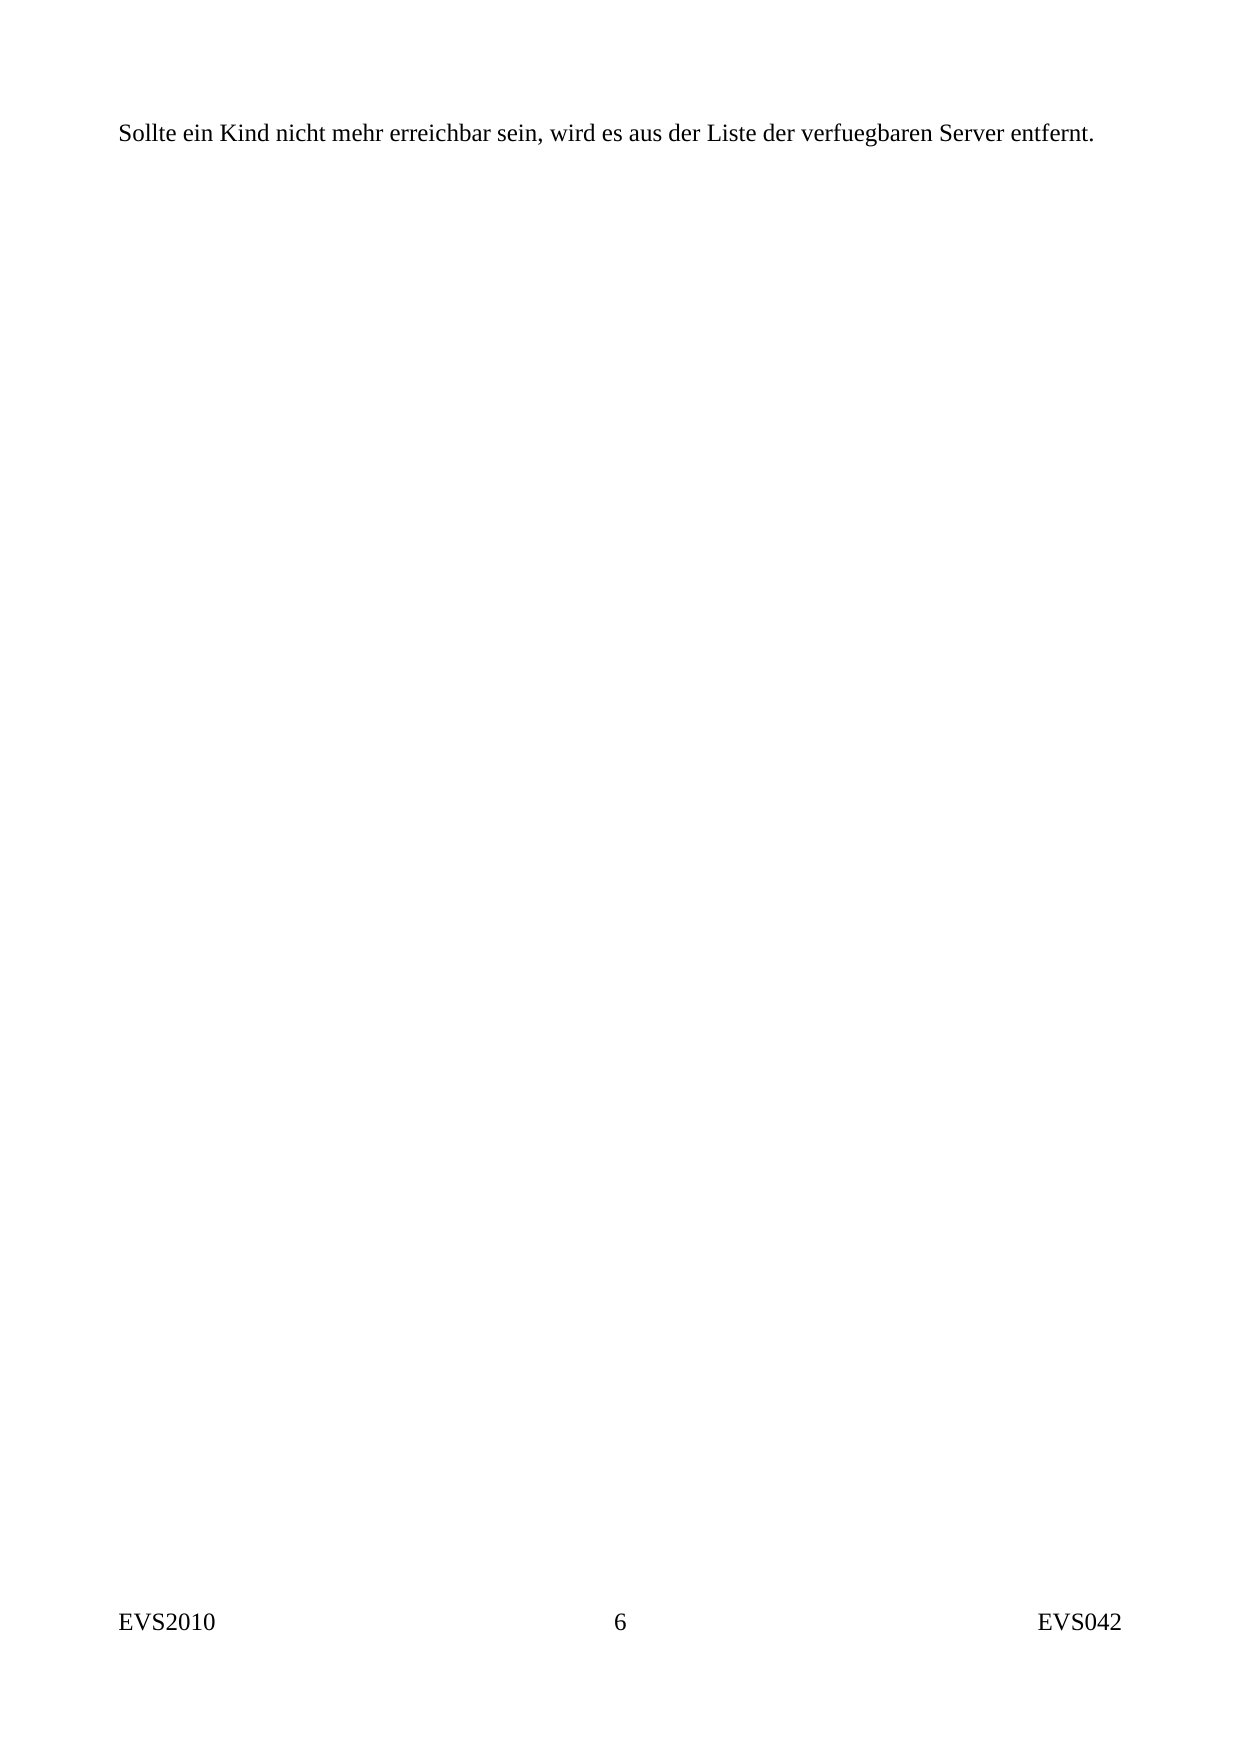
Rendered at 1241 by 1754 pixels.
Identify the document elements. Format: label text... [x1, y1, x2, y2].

text Sollte ein Kind nicht mehr erreichbar sein, wird es aus der Liste der verfuegbaren Server entfernt. [118, 118, 1122, 147]
